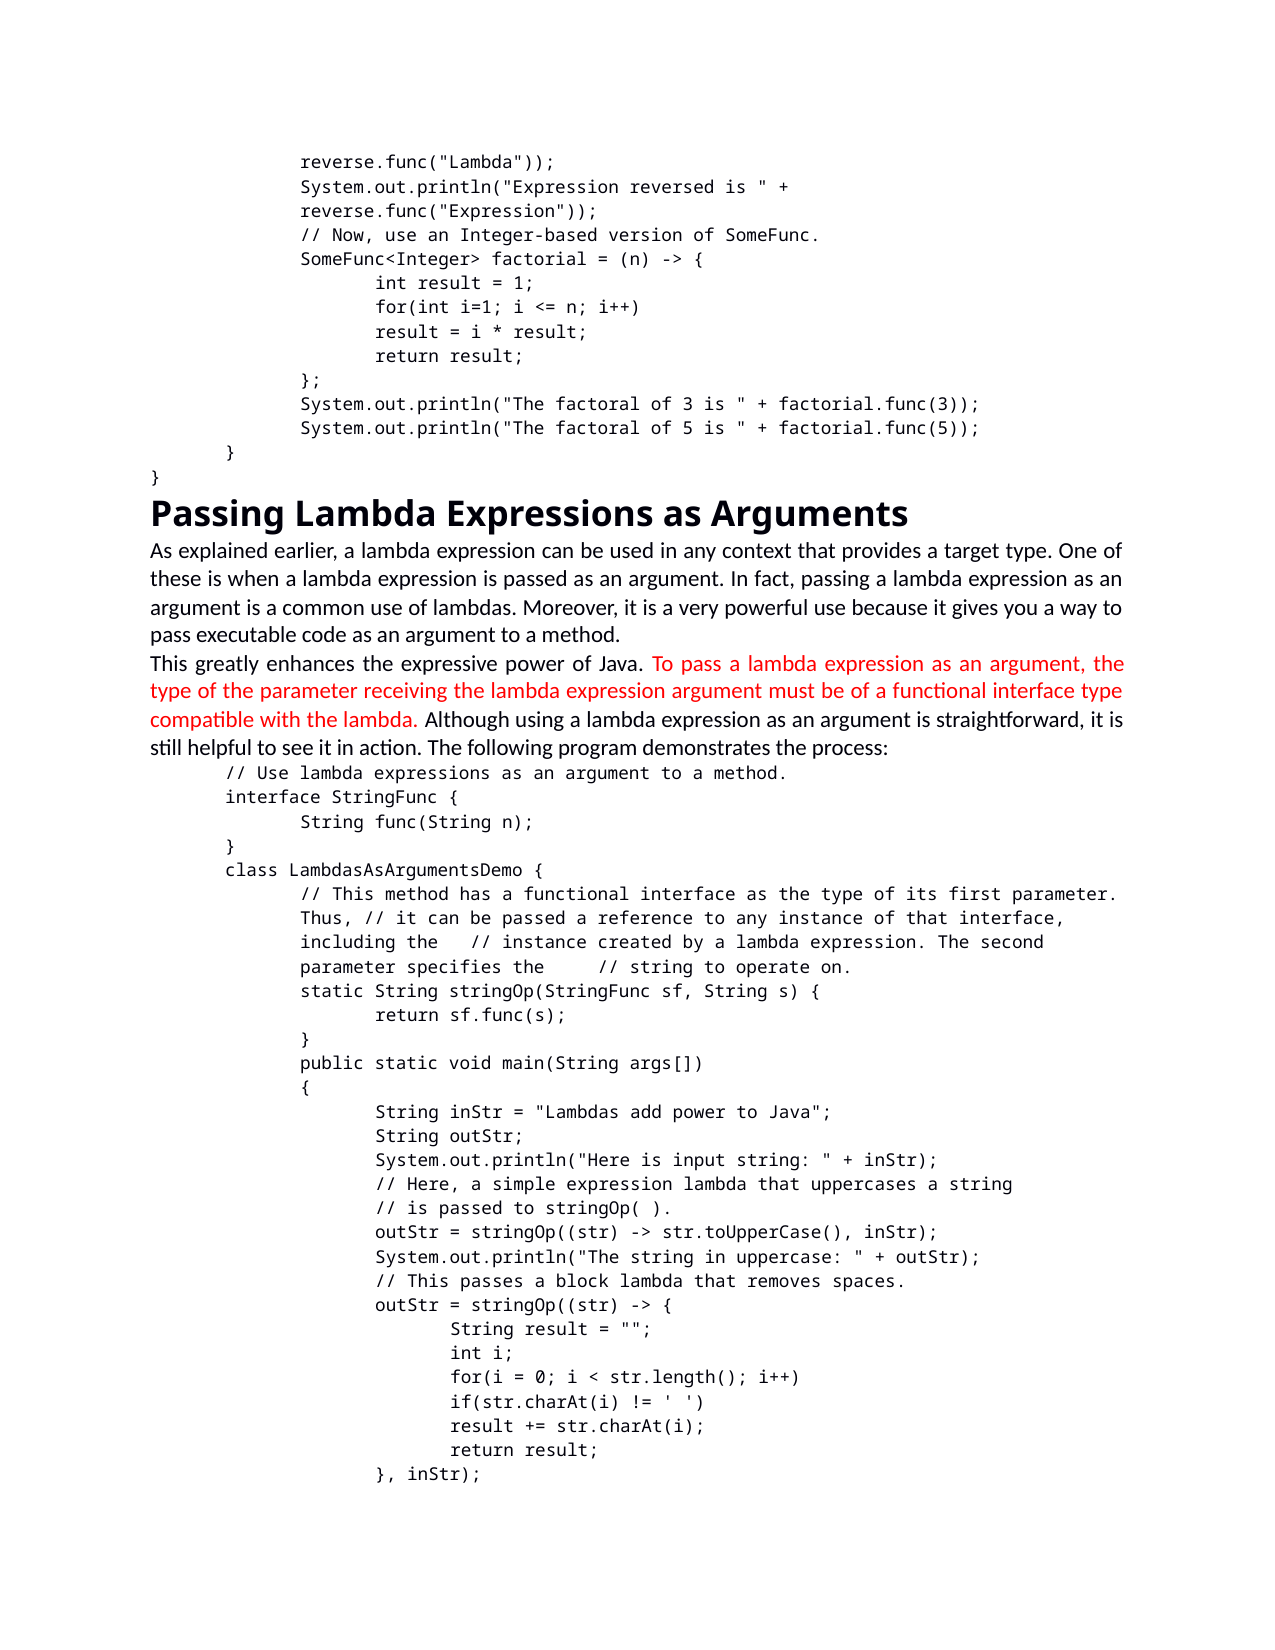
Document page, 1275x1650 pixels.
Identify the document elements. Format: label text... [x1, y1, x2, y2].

text System.out.println("Expression reversed is " + [300, 174, 1125, 198]
text System.out.println("The string in uppercase: " + outStr); [375, 1244, 1125, 1268]
text } [300, 1027, 1125, 1051]
text } [225, 833, 1125, 857]
text static String stringOp(StringFunc sf, String s) { [300, 978, 1125, 1002]
text return result; [375, 343, 1125, 367]
text // Now, use an Integer-based version of SomeFunc. [300, 222, 1125, 247]
text } [150, 464, 1125, 488]
text }, inStr); [375, 1462, 1125, 1486]
text return sf.func(s); [300, 1002, 1125, 1027]
text String inStr = "Lambdas add power to Java"; [375, 1099, 1125, 1123]
text return result; [450, 1437, 1125, 1462]
text } [225, 440, 1125, 464]
text result += str.charAt(i); [450, 1413, 1125, 1437]
text // Use lambda expressions as an argument to a method. [225, 761, 1125, 785]
text String outStr; [375, 1123, 1125, 1147]
text String result = ""; [450, 1317, 1125, 1341]
text String func(String n); [225, 809, 1125, 833]
text SomeFunc<Integer> factorial = (n) -> { [300, 247, 1125, 271]
text // Here, a simple expression lambda that uppercases a string [375, 1172, 1125, 1196]
text // is passed to stringOp( ). [375, 1196, 1125, 1220]
text for(i = 0; i < str.length(); i++) [450, 1365, 1125, 1389]
text int result = 1; [375, 271, 1125, 295]
text // This method has a functional interface as the type of its first parameter. Thus, // it can be passed a reference to any instance of that interface, including the // instance created by a lambda expression. The second parameter specifies the // string to operate on. [300, 882, 1125, 978]
text public static void main(String args[]) [300, 1051, 1125, 1075]
text { [300, 1075, 1125, 1099]
text System.out.println("The factoral of 3 is " + factorial.func(3)); [300, 392, 1125, 416]
text This greatly enhances the expressive power of Java. To pass a lambda expression as an argument, the type of the parameter receiving the lambda expression argument must be of a functional interface type compatible with the lambda. Although using a lambda expression as an argument is straightforward, it is still helpful to see it in action. The following program demonstrates the process: [150, 649, 1125, 761]
text class LambdasAsArgumentsDemo { [225, 857, 1125, 882]
text As explained earlier, a lambda expression can be used in any context that provides a target type. One of these is when a lambda expression is passed as an argument. In fact, passing a lambda expression as an argument is a common use of lambdas. Moreover, it is a very powerful use because it gives you a way to pass executable code as an argument to a method. [150, 537, 1125, 649]
text if(str.charAt(i) != ' ') [450, 1389, 1125, 1413]
text System.out.println("The factoral of 5 is " + factorial.func(5)); [300, 416, 1125, 440]
text result = i * result; [375, 319, 1125, 343]
text // This passes a block lambda that removes spaces. [375, 1268, 1125, 1292]
text outStr = stringOp((str) -> { [375, 1292, 1125, 1317]
text System.out.println("Here is input string: " + inStr); [375, 1147, 1125, 1172]
text interface StringFunc { [225, 785, 1125, 809]
text int i; [450, 1341, 1125, 1365]
text outStr = stringOp((str) -> str.toUpperCase(), inStr); [375, 1220, 1125, 1244]
text reverse.func("Expression")); [300, 198, 1125, 222]
text Passing Lambda Expressions as Arguments [150, 488, 1125, 537]
text for(int i=1; i <= n; i++) [375, 295, 1125, 319]
text }; [300, 367, 1125, 392]
text reverse.func("Lambda")); [300, 150, 1125, 174]
